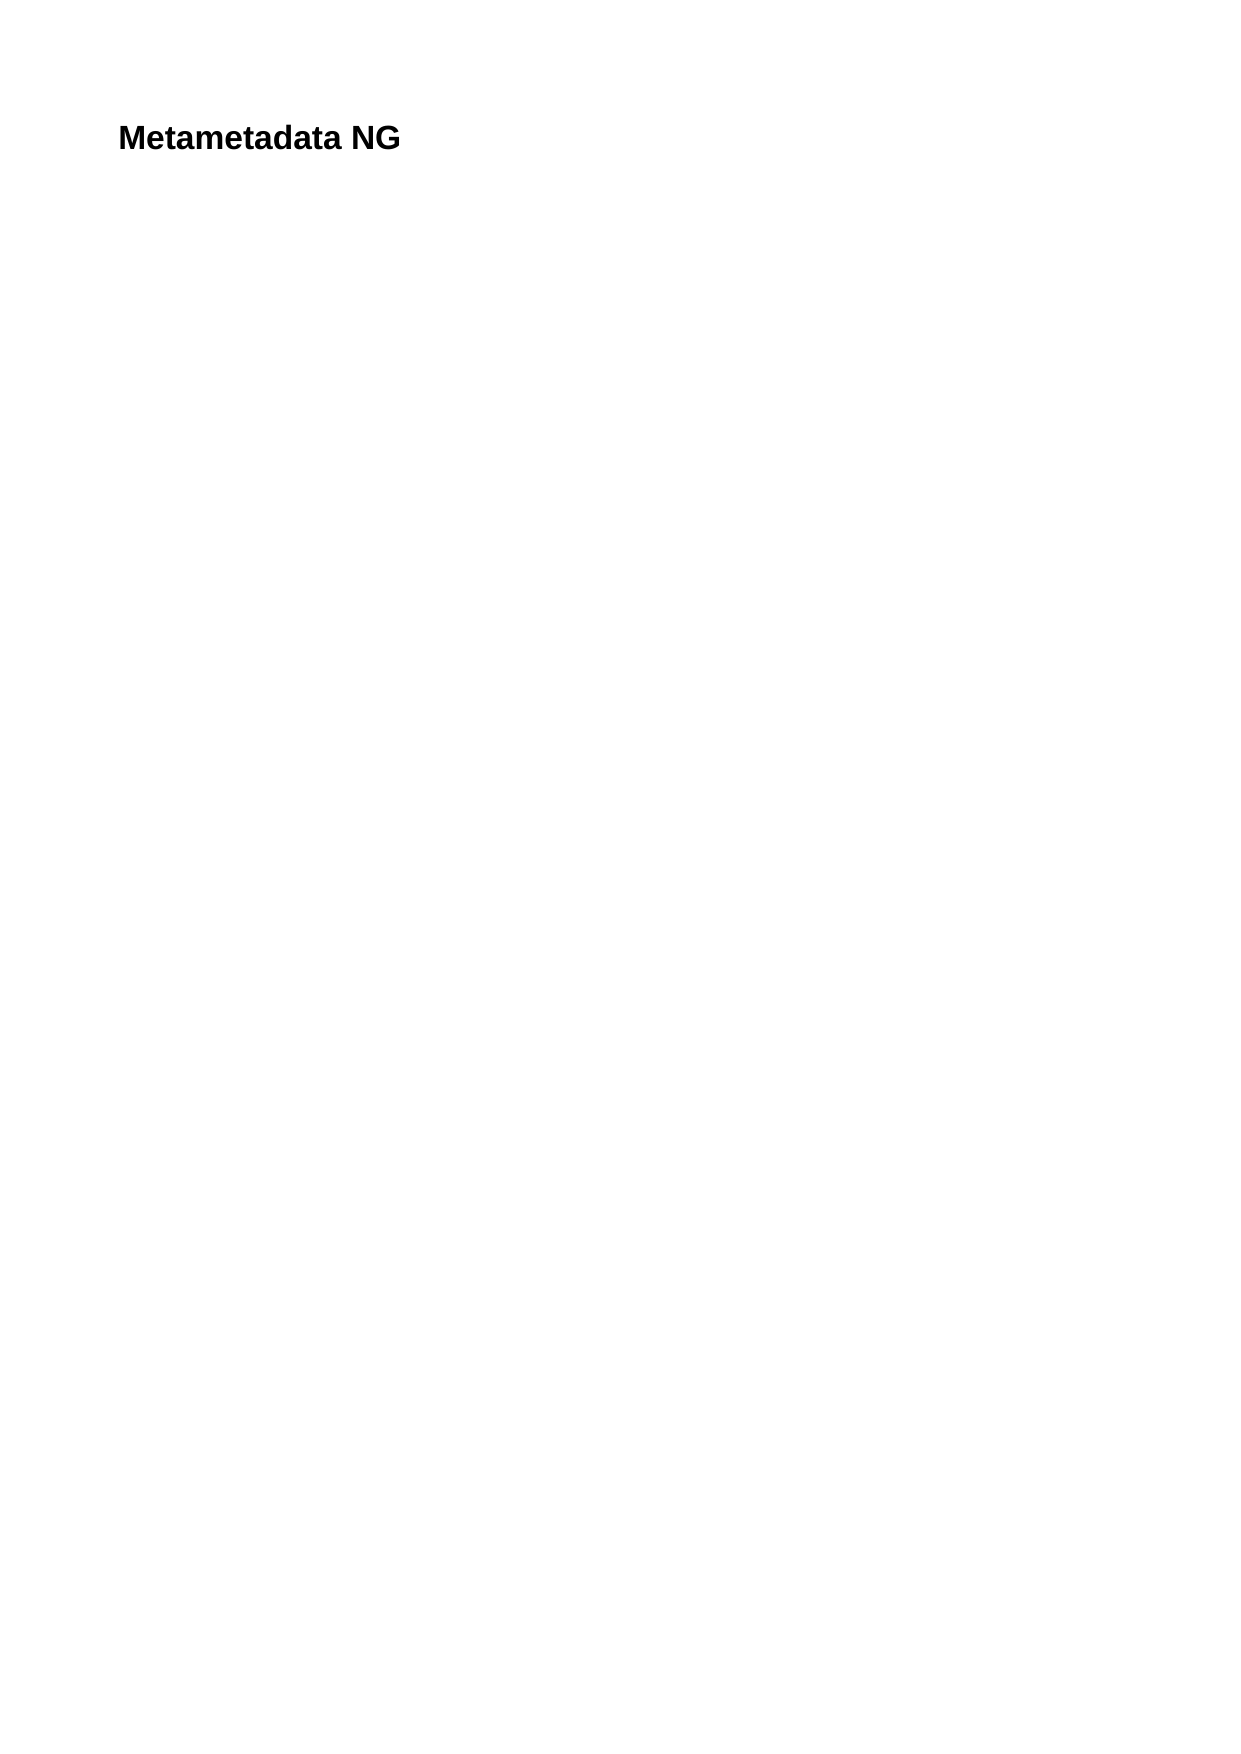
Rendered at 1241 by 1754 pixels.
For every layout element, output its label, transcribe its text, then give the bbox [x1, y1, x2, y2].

subtitle Metametadata NG [118, 118, 1122, 157]
